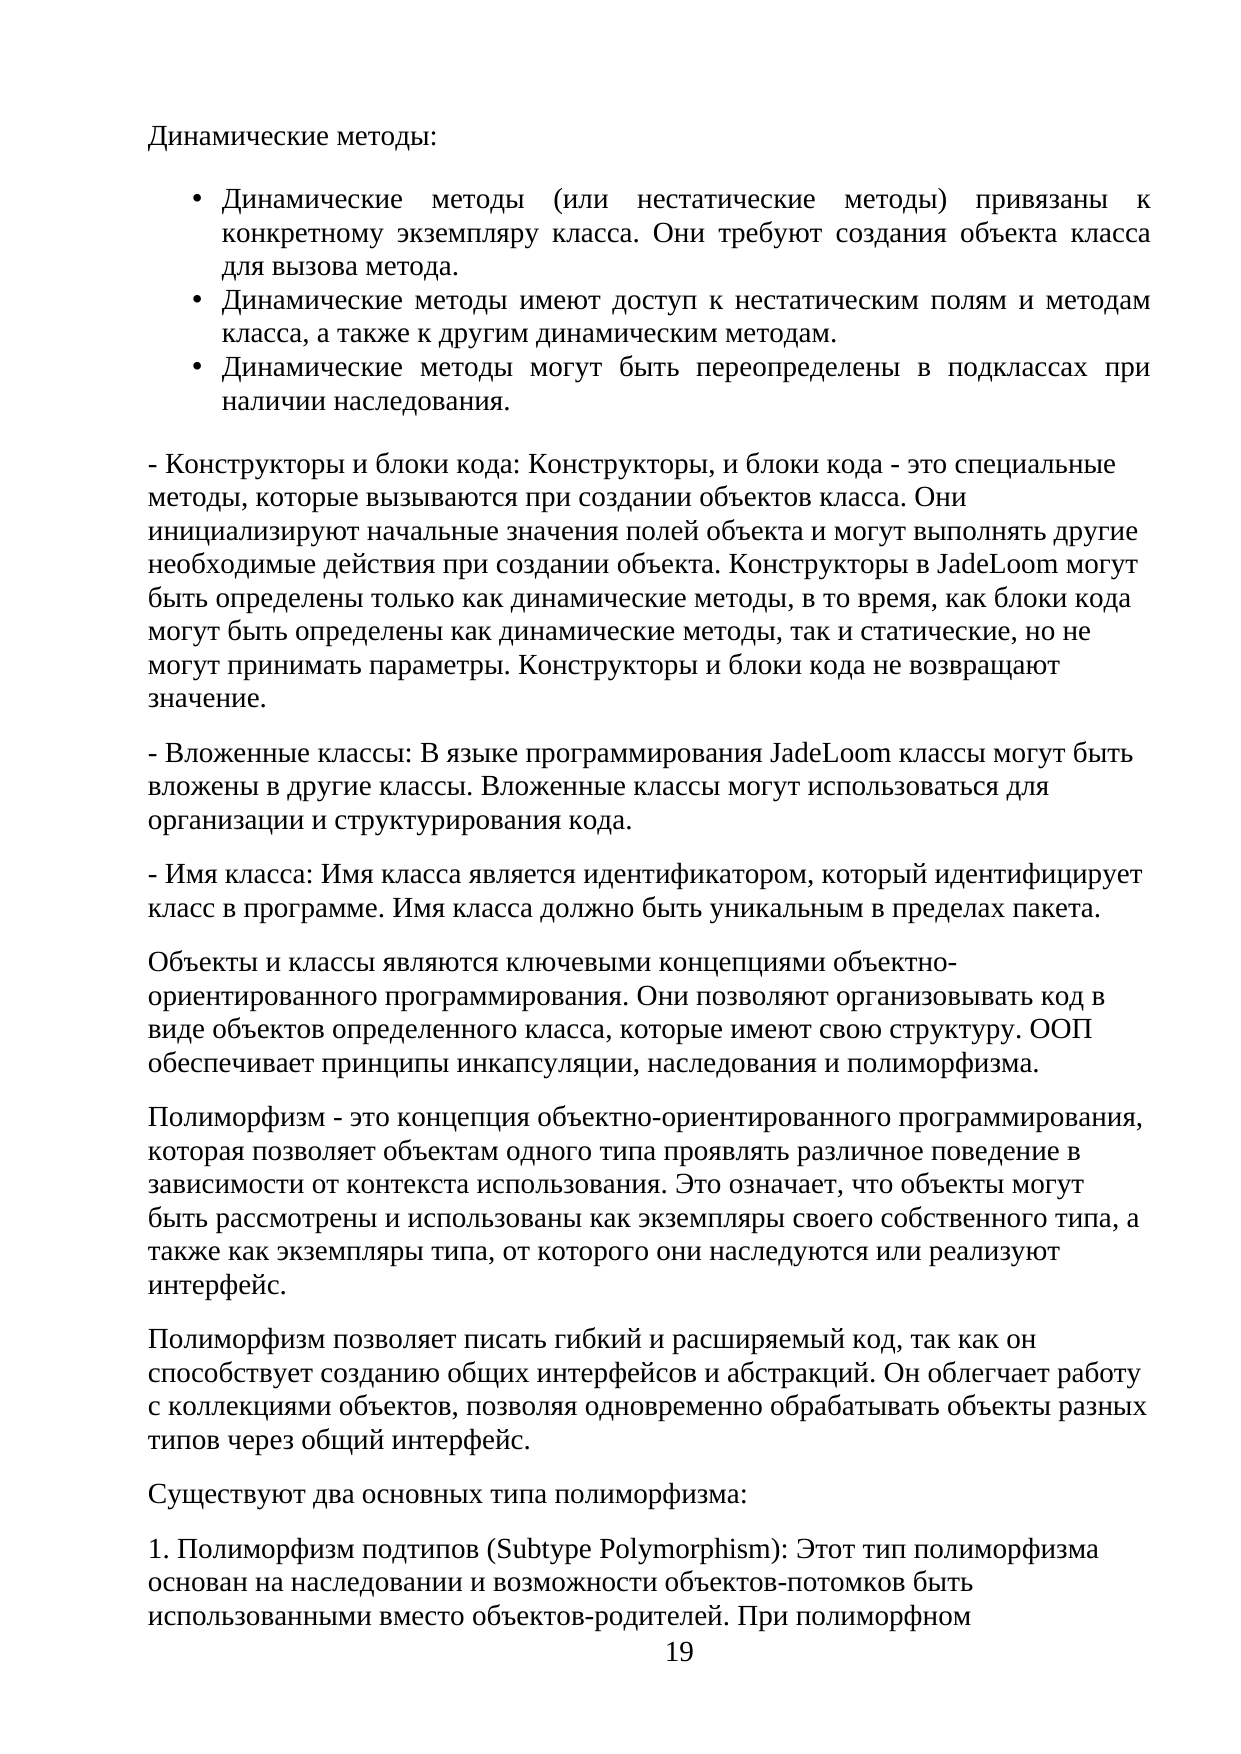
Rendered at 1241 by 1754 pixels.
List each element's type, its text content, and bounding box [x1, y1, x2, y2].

list Динамические методы могут быть переопределены в подклассах при наличии наследования. [192, 349, 1152, 416]
text - Имя класса: Имя класса является идентификатором, который идентифицирует класс в программе. Имя класса должно быть уникальным в пределах пакета. [148, 856, 1152, 923]
text Полиморфизм - это концепция объектно-ориентированного программирования, которая позволяет объектам одного типа проявлять различное поведение в зависимости от контекста использования. Это означает, что объекты могут быть рассмотрены и использованы как экземпляры своего собственного типа, а также как экземпляры типа, от которого они наследуются или реализуют интерфейс. [148, 1099, 1152, 1301]
text Полиморфизм позволяет писать гибкий и расширяемый код, так как он способствует созданию общих интерфейсов и абстракций. Он облегчает работу с коллекциями объектов, позволяя одновременно обрабатывать объекты разных типов через общий интерфейс. [148, 1321, 1152, 1456]
list Динамические методы (или нестатические методы) привязаны к конкретному экземпляру класса. Они требуют создания объекта класса для вызова метода. [192, 181, 1152, 282]
text - Конструкторы и блоки кода: Конструкторы, и блоки кода - это специальные методы, которые вызываются при создании объектов класса. Они инициализируют начальные значения полей объекта и могут выполнять другие необходимые действия при создании объекта. Конструкторы в JadeLoom могут быть определены только как динамические методы, в то время, как блоки кода могут быть определены как динамические методы, так и статические, но не могут принимать параметры. Конструкторы и блоки кода не возвращают значение. [148, 446, 1152, 714]
text 1. Полиморфизм подтипов (Subtype Polymorphism): Этот тип полиморфизма основан на наследовании и возможности объектов-потомков быть использованными вместо объектов-родителей. При полиморфном [148, 1531, 1152, 1631]
text Объекты и классы являются ключевыми концепциями объектно-ориентированного программирования. Они позволяют организовывать код в виде объектов определенного класса, которые имеют свою структуру. ООП обеспечивает принципы инкапсуляции, наследования и полиморфизма. [148, 944, 1152, 1078]
text Существуют два основных типа полиморфизма: [148, 1476, 1152, 1510]
list Динамические методы имеют доступ к нестатическим полям и методам класса, а также к другим динамическим методам. [192, 282, 1152, 349]
text Динамические методы: [148, 118, 1152, 152]
text - Вложенные классы: В языке программирования JadeLoom классы могут быть вложены в другие классы. Вложенные классы могут использоваться для организации и структурирования кода. [148, 735, 1152, 836]
